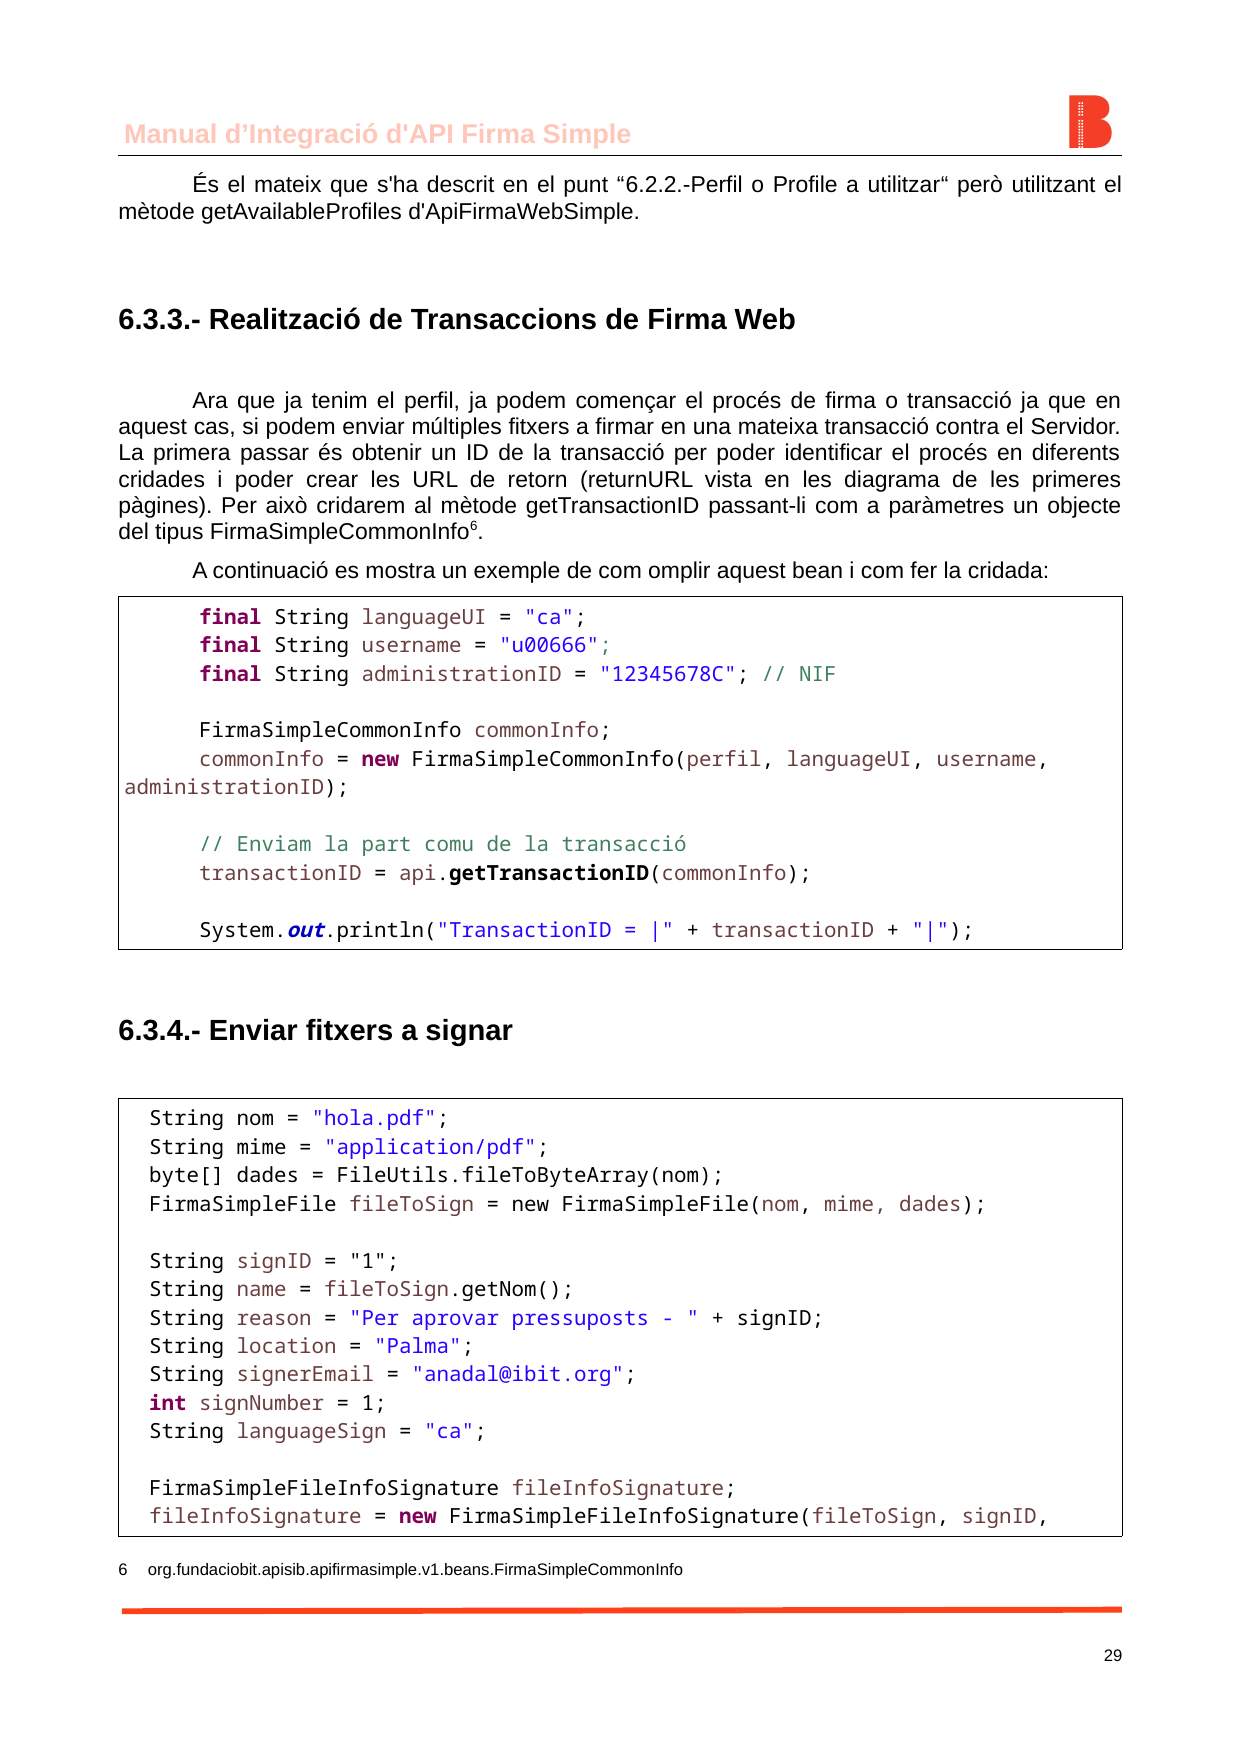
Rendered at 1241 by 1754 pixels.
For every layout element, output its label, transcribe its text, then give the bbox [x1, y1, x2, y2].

text És el mateix que s'ha descrit en el punt “6.2.2.-Perfil o Profile a utilitzar“ però utilitzant el mètode getAvailableProfiles d'ApiFirmaWebSimple. [118, 171, 1122, 224]
text org.fundaciobit.apisib.apifirmasimple.v1.beans.FirmaSimpleCommonInfo [118, 1559, 1122, 1578]
subtitle Enviar fitxers a signar [118, 1013, 1122, 1046]
subtitle Realització de Transaccions de Firma Web [118, 302, 1122, 335]
table_header String nom = "hola.pdf"; String mime = "application/pdf"; byte[] dades = FileUtils.fileToByteArray(nom); FirmaSimpleFile fileToSign = new FirmaSimpleFile(nom, mime, dades); String signID = "1"; String name = fileToSign.getNom(); String reason = "Per aprovar pressuposts - " + signID; String location = "Palma"; String signerEmail = "anadal@ibit.org"; int signNumber = 1; String languageSign = "ca"; FirmaSimpleFileInfoSignature fileInfoSignature; fileInfoSignature = new FirmaSimpleFileInfoSignature(fileToSign, signID, [119, 1099, 1122, 1536]
picture [1063, 94, 1117, 150]
text Ara que ja tenim el perfil, ja podem començar el procés de firma o transacció ja que en aquest cas, si podem enviar múltiples fitxers a firmar en una mateixa transacció contra el Servidor. La primera passar és obtenir un ID de la transacció per poder identificar el procés en diferents cridades i poder crear les URL de retorn (returnURL vista en les diagrama de les primeres pàgines). Per això cridarem al mètode getTransactionID passant-li com a paràmetres un objecte del tipus FirmaSimpleCommonInfo. [118, 387, 1122, 545]
table_header final String languageUI = "ca"; final String username = "u00666"; final String administrationID = "12345678C"; // NIF FirmaSimpleCommonInfo commonInfo; commonInfo = new FirmaSimpleCommonInfo(perfil, languageUI, username, administrationID); // Enviam la part comu de la transacció transactionID = api.getTransactionID(commonInfo); System.out.println("TransactionID = |" + transactionID + "|"); [119, 597, 1122, 949]
text A continuació es mostra un exemple de com omplir aquest bean i com fer la cridada: [118, 557, 1122, 583]
